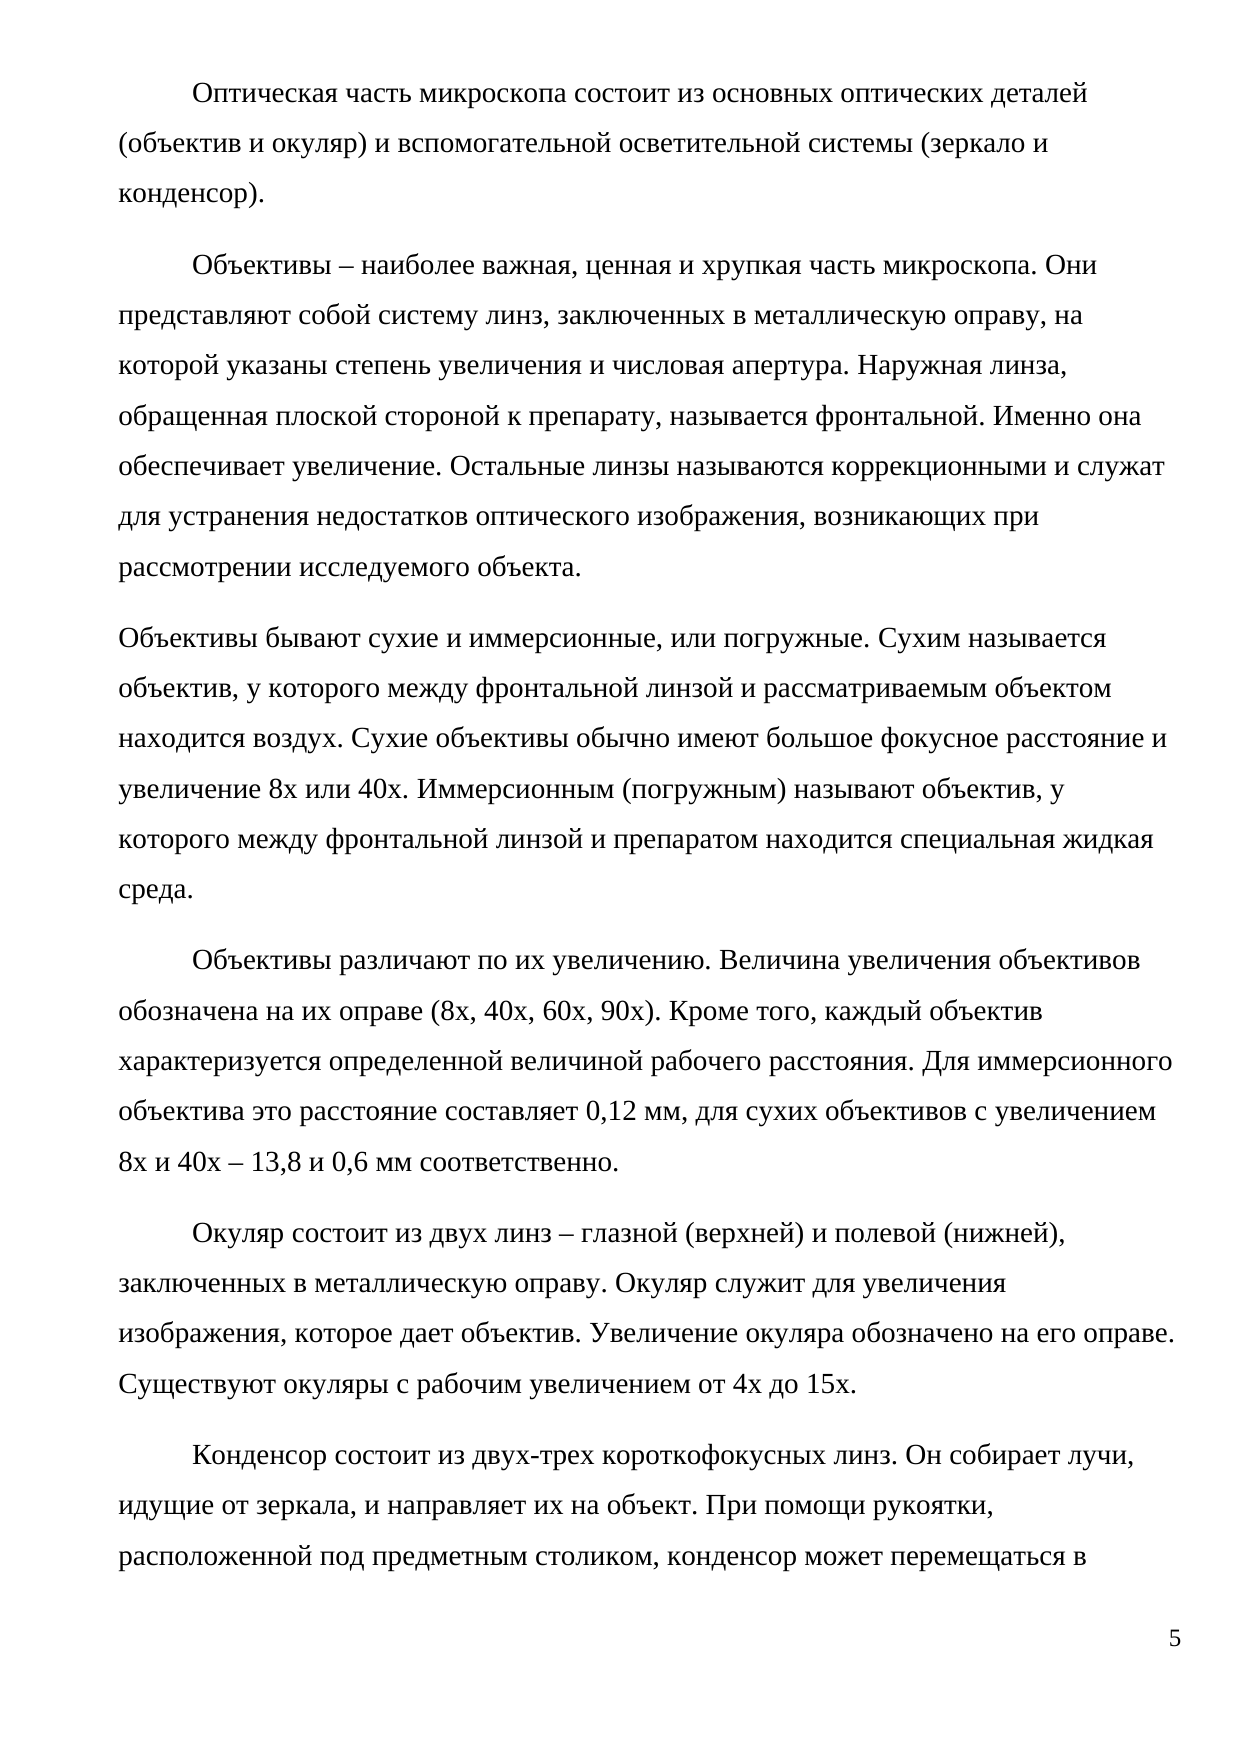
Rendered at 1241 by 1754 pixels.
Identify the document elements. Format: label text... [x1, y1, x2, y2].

text Объективы различают по их увеличению. Величина увеличения объективов обозначена на их оправе (8х, 40х, 60х, 90х). Кроме того, каждый объектив характеризуется определенной величиной рабочего расстояния. Для иммерсионного объектива это расстояние составляет 0,12 мм, для сухих объективов с увеличением 8х и 40х – 13,8 и 0,6 мм соответственно. [118, 942, 1181, 1177]
text Оптическая часть микроскопа состоит из основных оптических деталей (объектив и окуляр) и вспомогательной осветительной системы (зеркало и конденсор). [118, 75, 1181, 209]
text Объективы бывают сухие и иммерсионные, или погружные. Сухим называется объектив, у которого между фронтальной линзой и рассматриваемым объектом находится воздух. Сухие объективы обычно имеют большое фокусное расстояние и увеличение 8х или 40х. Иммерсионным (погружным) называют объектив, у которого между фронтальной линзой и препаратом находится специальная жидкая среда. [118, 620, 1181, 905]
text Окуляр состоит из двух линз – глазной (верхней) и полевой (нижней), заключенных в металлическую оправу. Окуляр служит для увеличения изображения, которое дает объектив. Увеличение окуляра обозначено на его оправе. Существуют окуляры с рабочим увеличением от 4х до 15х. [118, 1215, 1181, 1399]
text Объективы – наиболее важная, ценная и хрупкая часть микроскопа. Они представляют собой систему линз, заключенных в металлическую оправу, на которой указаны степень увеличения и числовая апертура. Наружная линза, обращенная плоской стороной к препарату, называется фронтальной. Именно она обеспечивает увеличение. Остальные линзы называются коррекционными и служат для устранения недостатков оптического изображения, возникающих при рассмотрении исследуемого объекта. [118, 247, 1181, 582]
text Конденсор состоит из двух-трех короткофокусных линз. Он собирает лучи, идущие от зеркала, и направляет их на объект. При помощи рукоятки, расположенной под предметным столиком, конденсор может перемещаться в [118, 1437, 1181, 1571]
